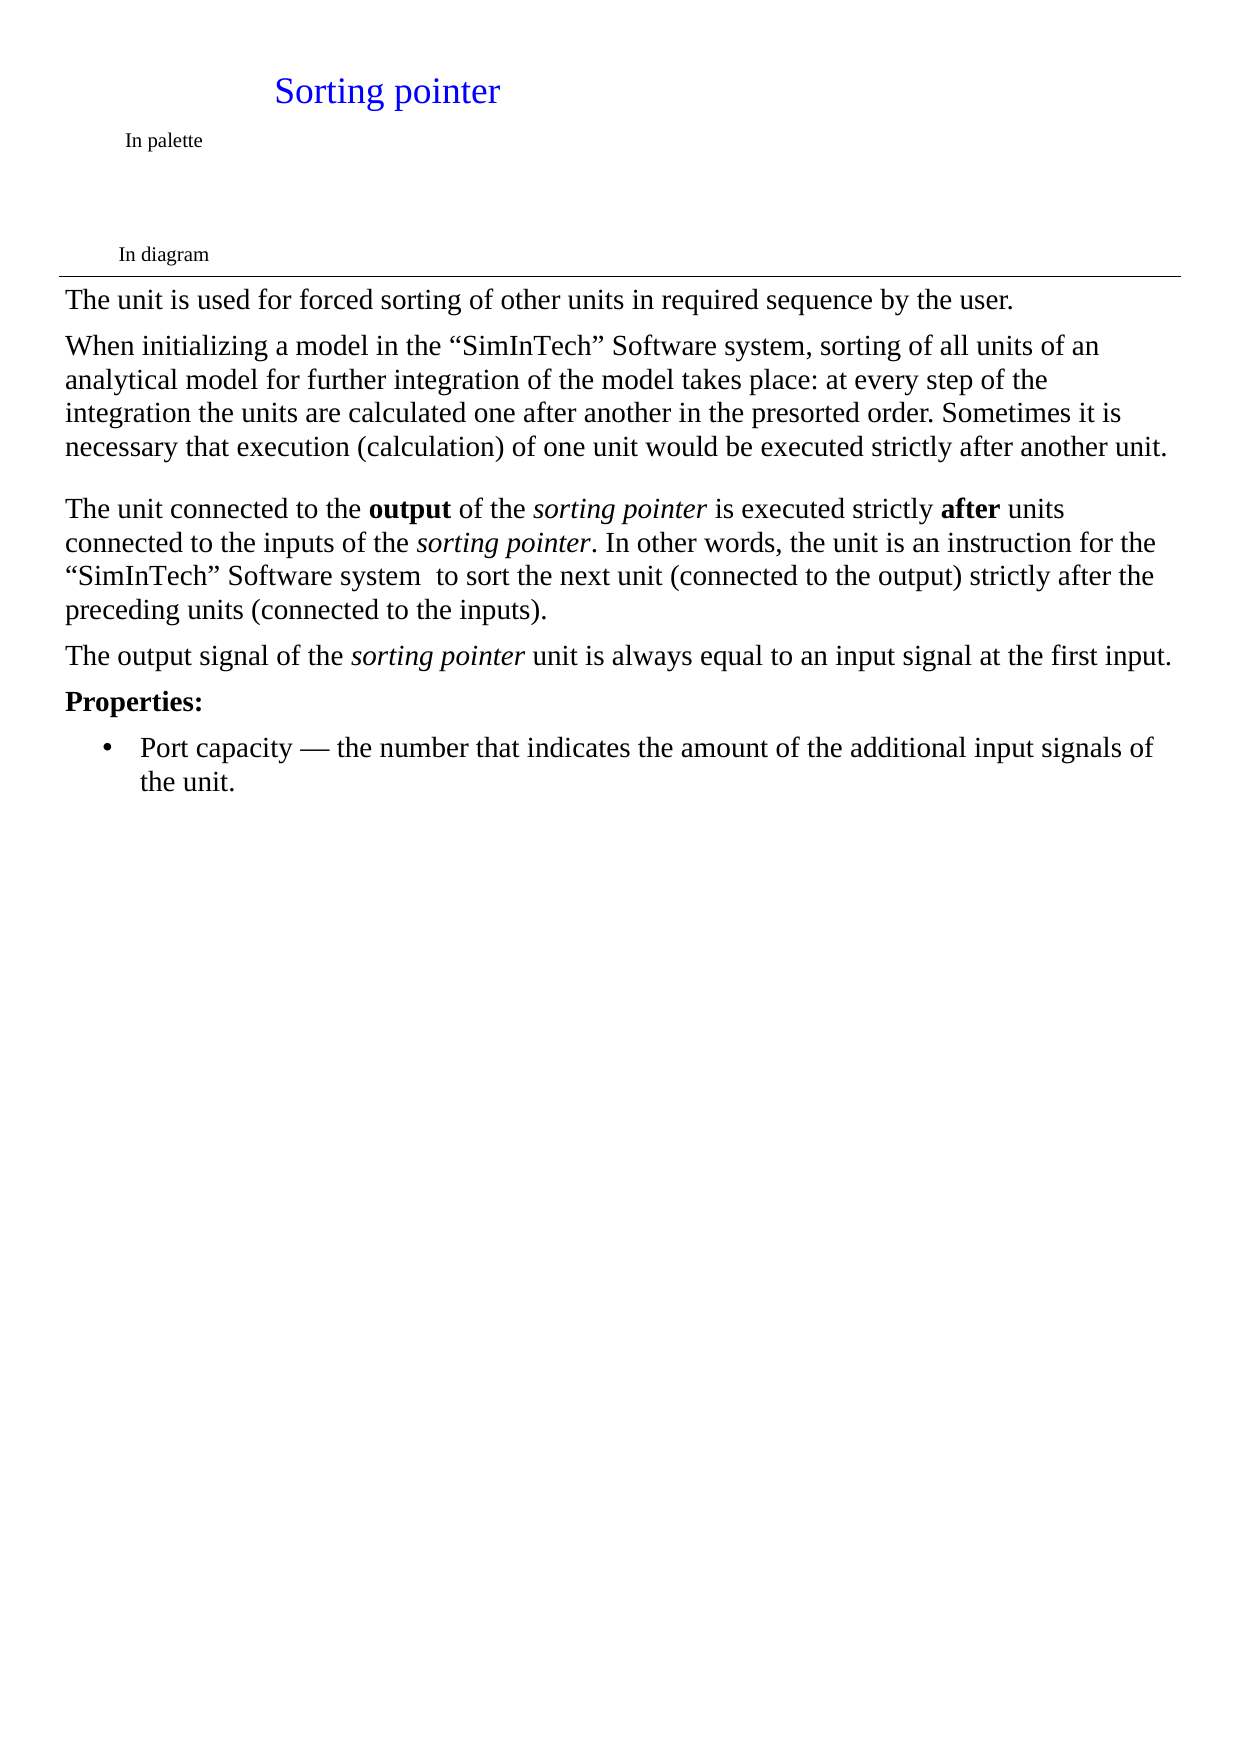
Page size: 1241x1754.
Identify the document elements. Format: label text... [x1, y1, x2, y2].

table_cell In diagram [59, 236, 268, 276]
table_cell [269, 236, 1181, 276]
table_cell The unit is used for forced sorting of other units in required sequence by the user. When initializing a model in the “SimInTech” Software system, sorting of all units of an analytical model for further integration of the model takes place: at every step of the integration the units are calculated one after another in the presorted order. Sometimes it is necessary that execution (calculation) of one unit would be executed strictly after another unit. The unit connected to the output of the sorting pointer is executed strictly after units connected to the inputs of the sorting pointer. In other words, the unit is an instruction for the “SimInTech” Software system to sort the next unit (connected to the output) strictly after the preceding units (connected to the inputs). The output signal of the sorting pointer unit is always equal to an input signal at the first input. Properties: Port capacity — the number that indicates the amount of the additional input signals of the unit. [59, 277, 1181, 815]
table_cell [269, 122, 1181, 162]
table_cell In palette [59, 122, 268, 162]
table_header Sorting pointer [269, 59, 1181, 122]
table_cell [59, 162, 268, 236]
table_cell [269, 162, 1181, 236]
table_header [59, 59, 268, 122]
